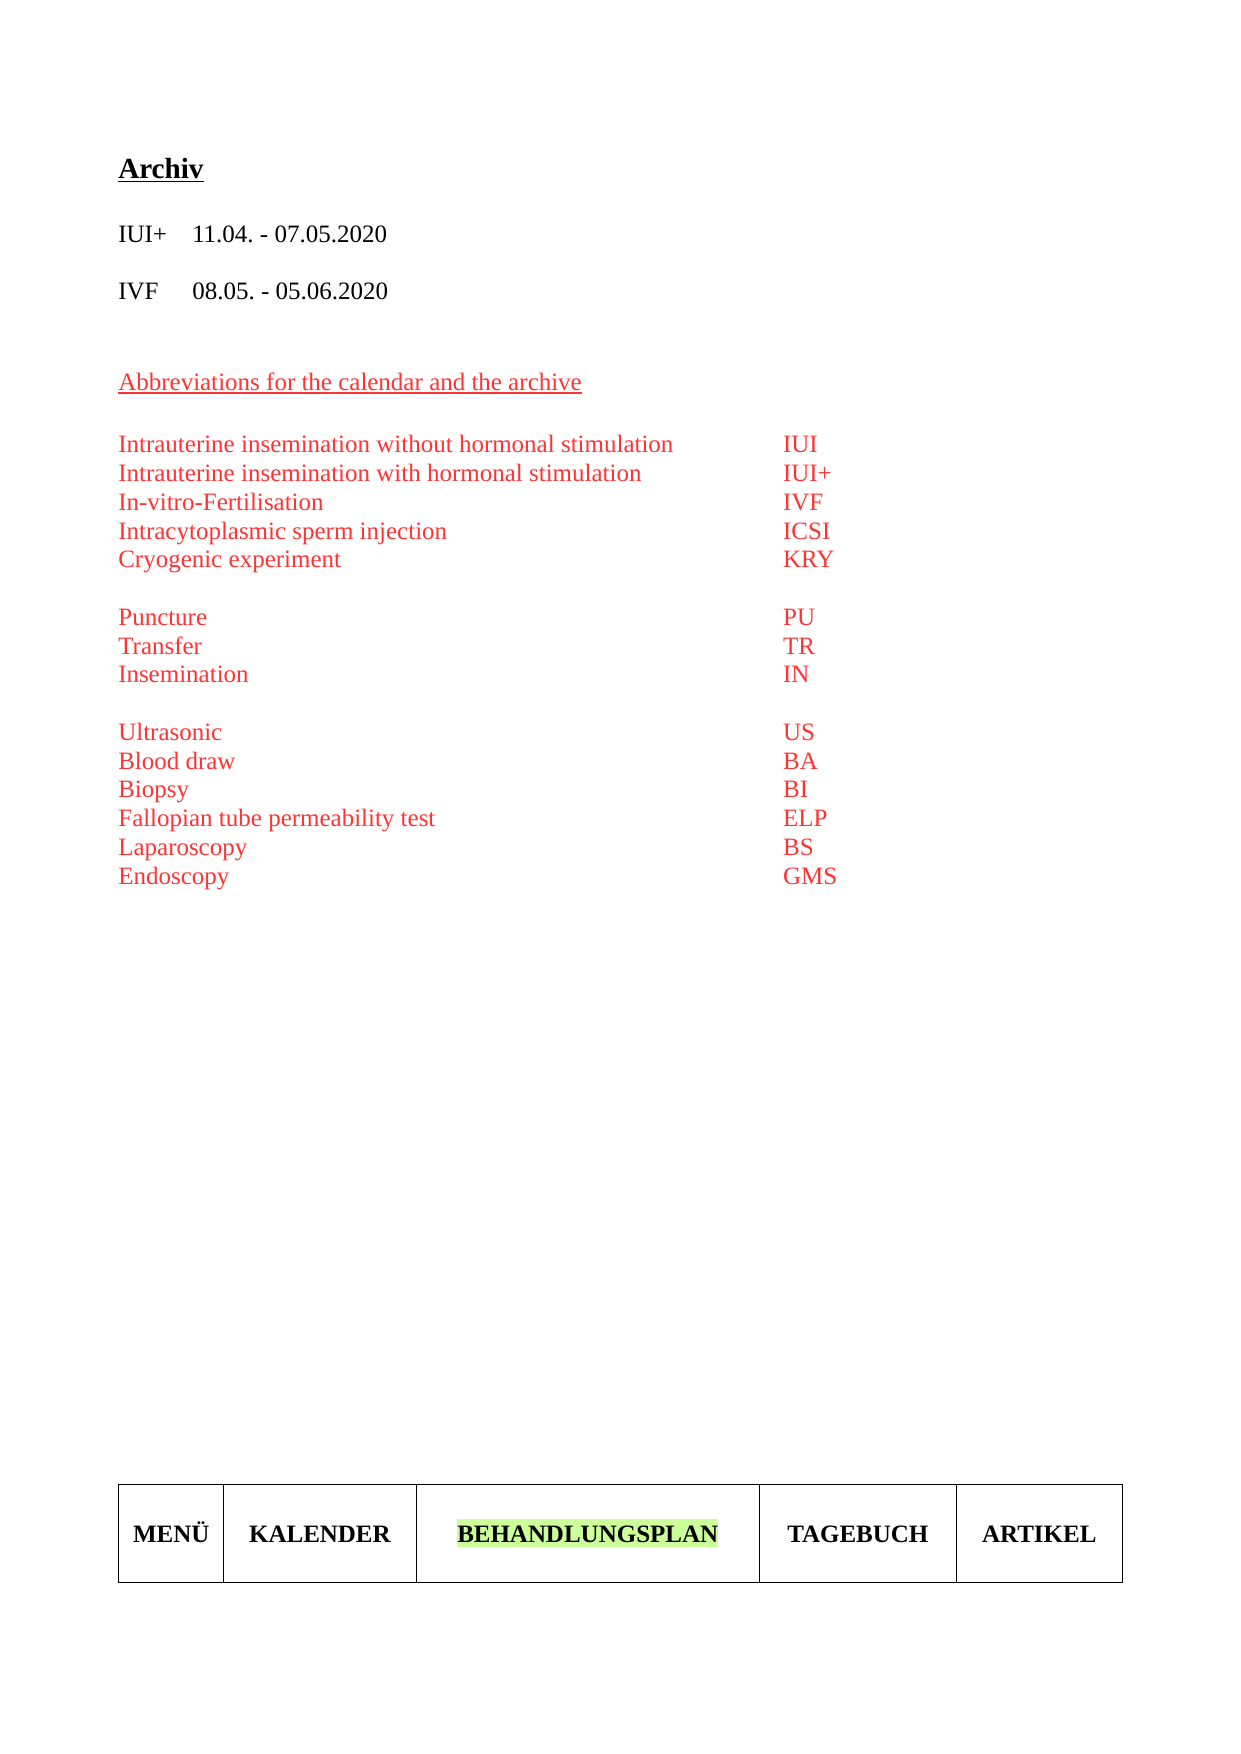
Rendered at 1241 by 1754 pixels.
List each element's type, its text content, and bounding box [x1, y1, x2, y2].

text Abbreviations for the calendar and the archive [118, 367, 1122, 396]
table_header BEHANDLUNGSPLAN [417, 1485, 759, 1582]
text Ultrasonic US [118, 717, 1122, 746]
text Laparoscopy BS [118, 832, 1122, 861]
text Endoscopy GMS [118, 861, 1122, 889]
text Intrauterine insemination without hormonal stimulation IUI [118, 429, 1122, 458]
text Archiv [118, 152, 1122, 185]
text Cryogenic experiment KRY [118, 544, 1122, 573]
text Insemination IN [118, 659, 1122, 688]
text IVF 08.05. - 05.06.2020 [118, 276, 1122, 305]
text In-vitro-Fertilisation IVF [118, 487, 1122, 516]
table_header TAGEBUCH [760, 1485, 956, 1582]
text Fallopian tube permeability test ELP [118, 803, 1122, 832]
text Biopsy BI [118, 774, 1122, 803]
table_header ARTIKEL [957, 1485, 1122, 1582]
table_header KALENDER [224, 1485, 416, 1582]
text Puncture PU [118, 602, 1122, 631]
text IUI+ 11.04. - 07.05.2020 [118, 219, 1122, 247]
table_header MENÜ [119, 1485, 223, 1582]
text Transfer TR [118, 631, 1122, 659]
text Blood draw BA [118, 746, 1122, 774]
text Intrauterine insemination with hormonal stimulation IUI+ [118, 458, 1122, 487]
text Intracytoplasmic sperm injection ICSI [118, 516, 1122, 544]
